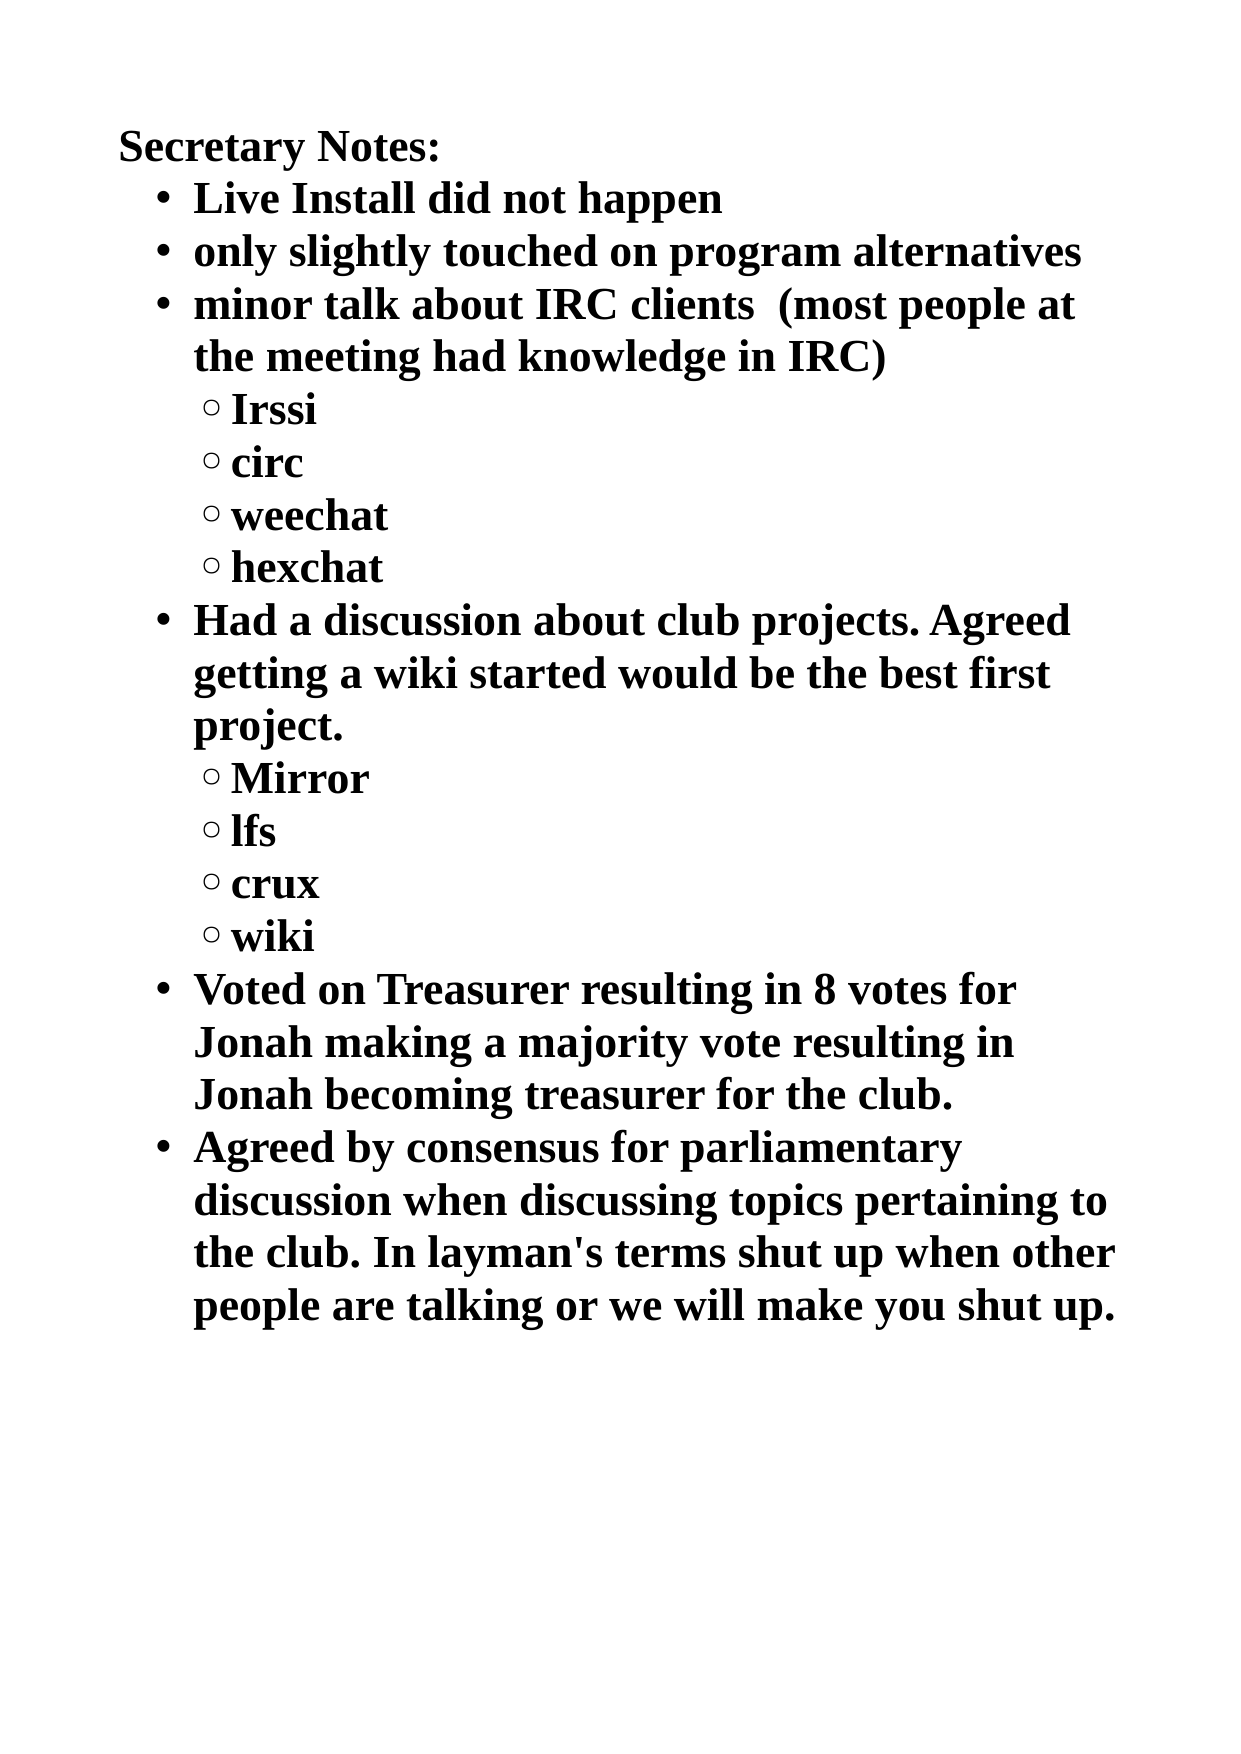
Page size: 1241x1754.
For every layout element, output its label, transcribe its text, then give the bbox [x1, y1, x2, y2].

list Had a discussion about club projects. Agreed getting a wiki started would be the best first project. [156, 592, 1122, 751]
list circ [193, 434, 1122, 487]
list Voted on Treasurer resulting in 8 votes for Jonah making a majority vote resulting in Jonah becoming treasurer for the club. [156, 961, 1122, 1119]
list only slightly touched on program alternatives [156, 223, 1122, 276]
list Irssi [193, 382, 1122, 434]
text Secretary Notes: [118, 118, 1122, 171]
list wiki [193, 909, 1122, 961]
list minor talk about IRC clients (most people at the meeting had knowledge in IRC) [156, 276, 1122, 382]
list Agreed by consensus for parliamentary discussion when discussing topics pertaining to the club. In layman's terms shut up when other people are talking or we will make you shut up. [156, 1119, 1122, 1330]
list hexchat [193, 540, 1122, 592]
list lfs [193, 803, 1122, 856]
list crux [193, 856, 1122, 909]
list weechat [193, 487, 1122, 540]
list Mirror [193, 751, 1122, 803]
list Live Install did not happen [156, 171, 1122, 223]
